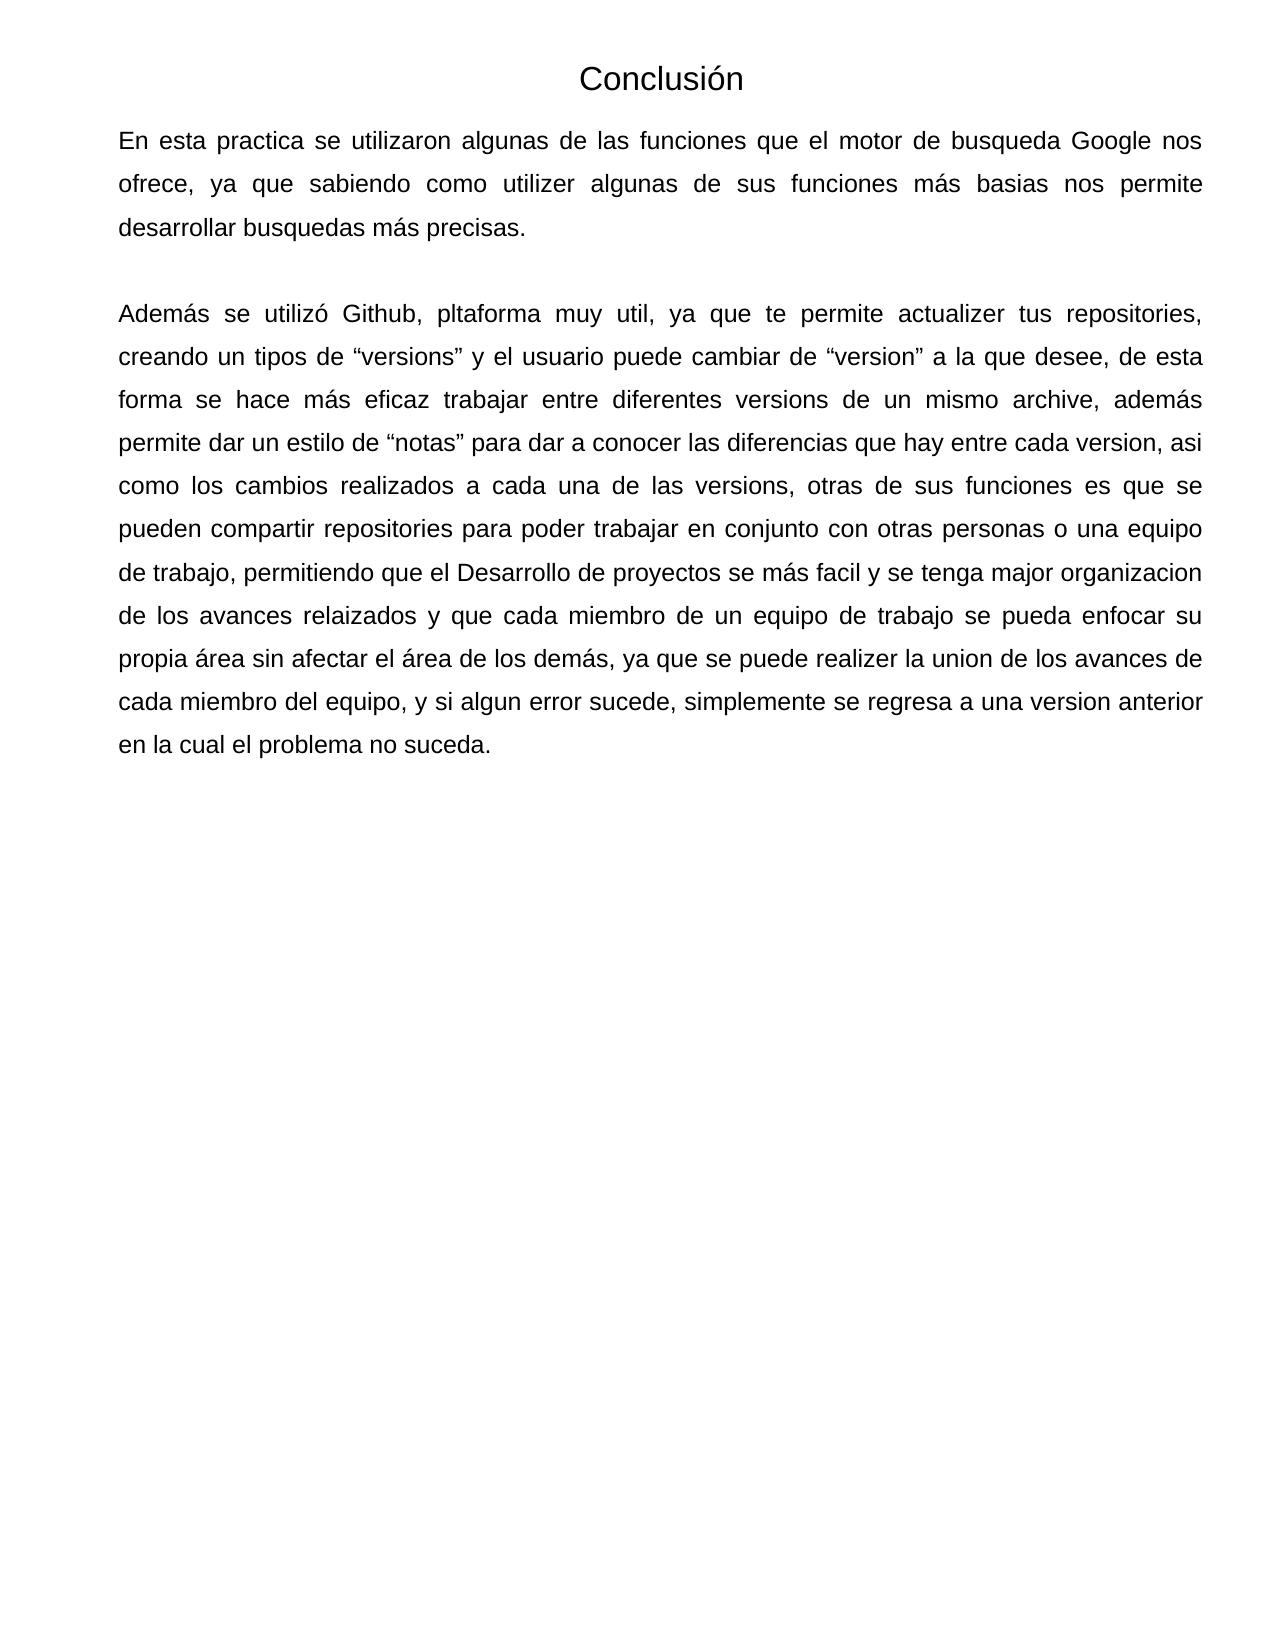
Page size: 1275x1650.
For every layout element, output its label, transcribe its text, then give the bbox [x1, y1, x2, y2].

text En esta practica se utilizaron algunas de las funciones que el motor de busqueda Google nos ofrece, ya que sabiendo como utilizer algunas de sus funciones más basias nos permite desarrollar busquedas más precisas. [118, 126, 1205, 241]
text Conclusión [118, 59, 1205, 98]
text Además se utilizó Github, pltaforma muy util, ya que te permite actualizer tus repositories, creando un tipos de “versions” y el usuario puede cambiar de “version” a la que desee, de esta forma se hace más eficaz trabajar entre diferentes versions de un mismo archive, además permite dar un estilo de “notas” para dar a conocer las diferencias que hay entre cada version, asi como los cambios realizados a cada una de las versions, otras de sus funciones es que se pueden compartir repositories para poder trabajar en conjunto con otras personas o una equipo de trabajo, permitiendo que el Desarrollo de proyectos se más facil y se tenga major organizacion de los avances relaizados y que cada miembro de un equipo de trabajo se pueda enfocar su propia área sin afectar el área de los demás, ya que se puede realizer la union de los avances de cada miembro del equipo, y si algun error sucede, simplemente se regresa a una version anterior en la cual el problema no suceda. [118, 299, 1205, 759]
